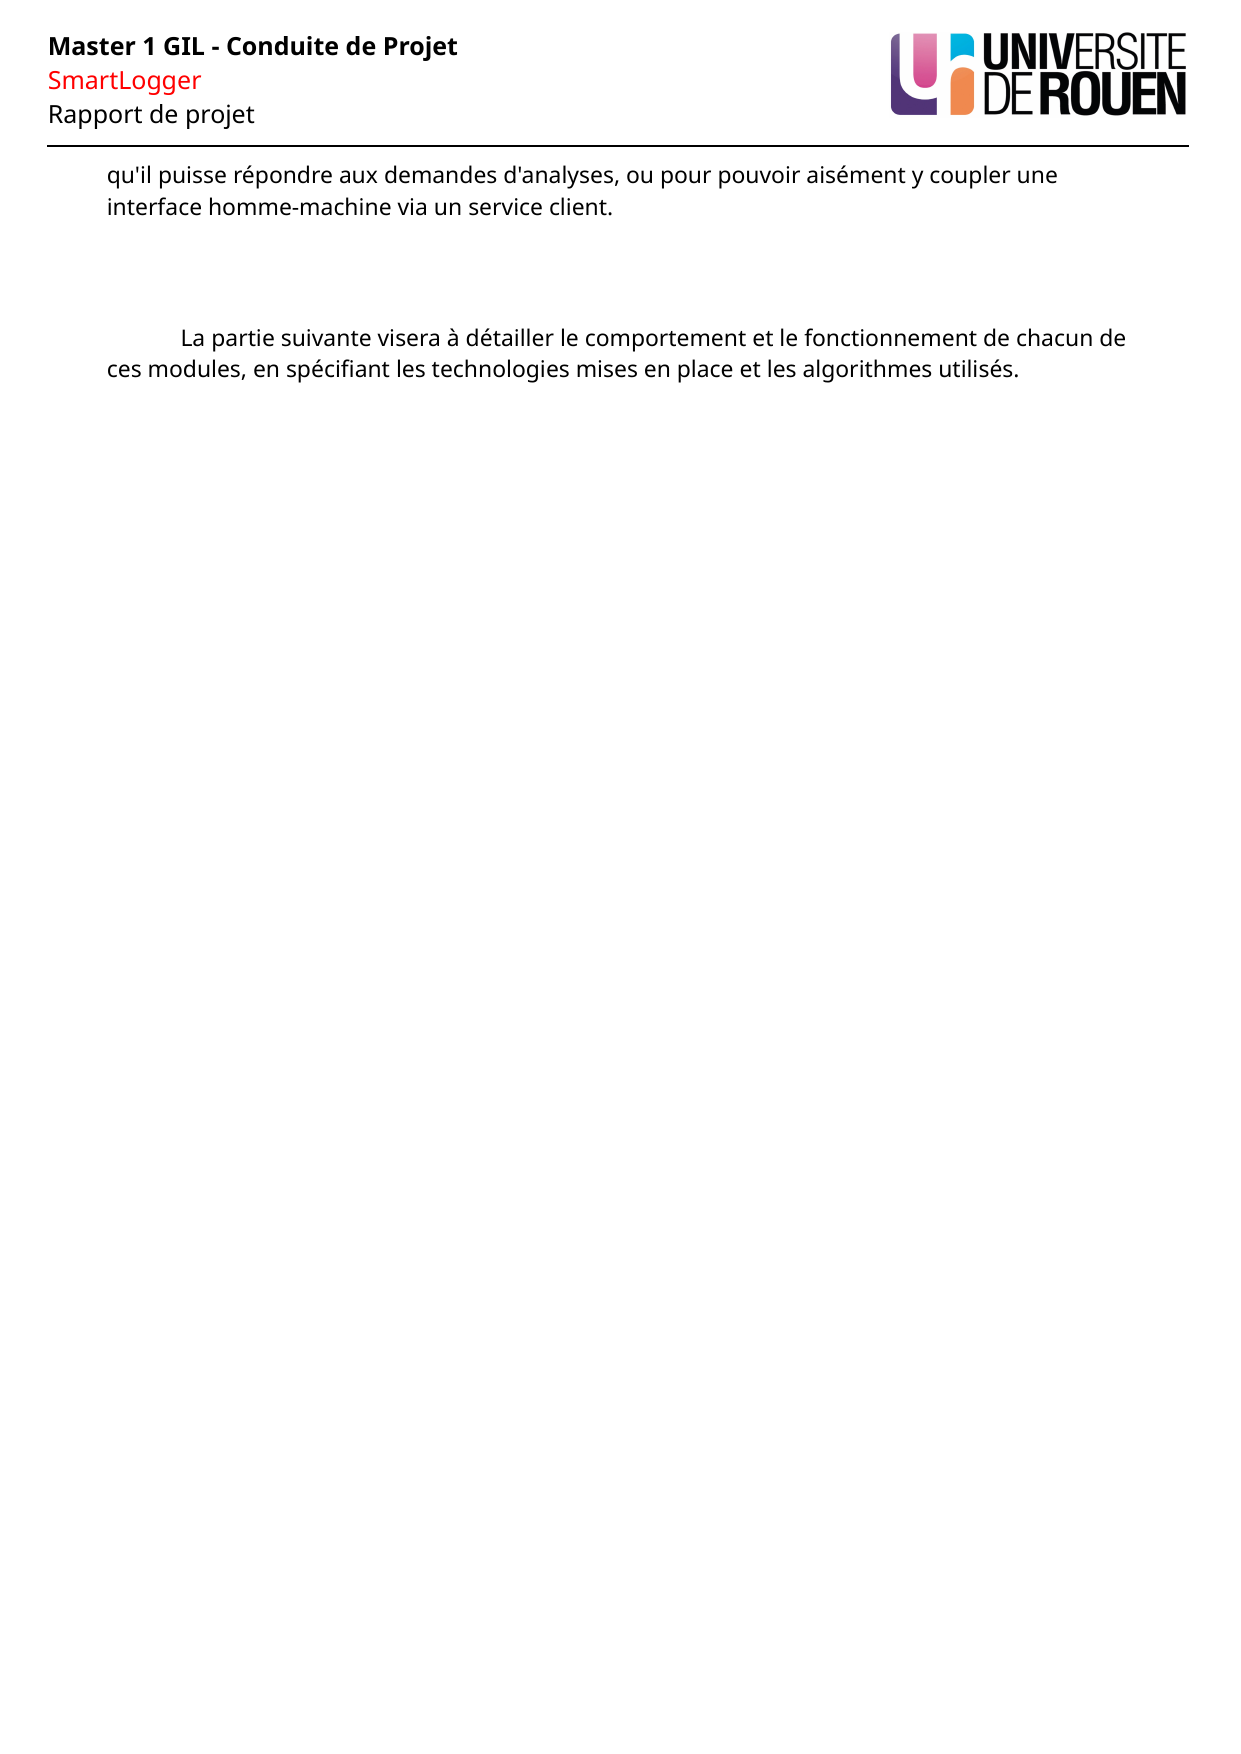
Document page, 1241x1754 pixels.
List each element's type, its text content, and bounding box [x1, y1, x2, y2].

text La partie suivante visera à détailler le comportement et le fonctionnement de chacun de ces modules, en spécifiant les technologies mises en place et les algorithmes utilisés. [107, 322, 1140, 384]
text qu'il puisse répondre aux demandes d'analyses, ou pour pouvoir aisément y coupler une interface homme-machine via un service client. [107, 159, 1140, 222]
picture [889, 32, 1187, 118]
